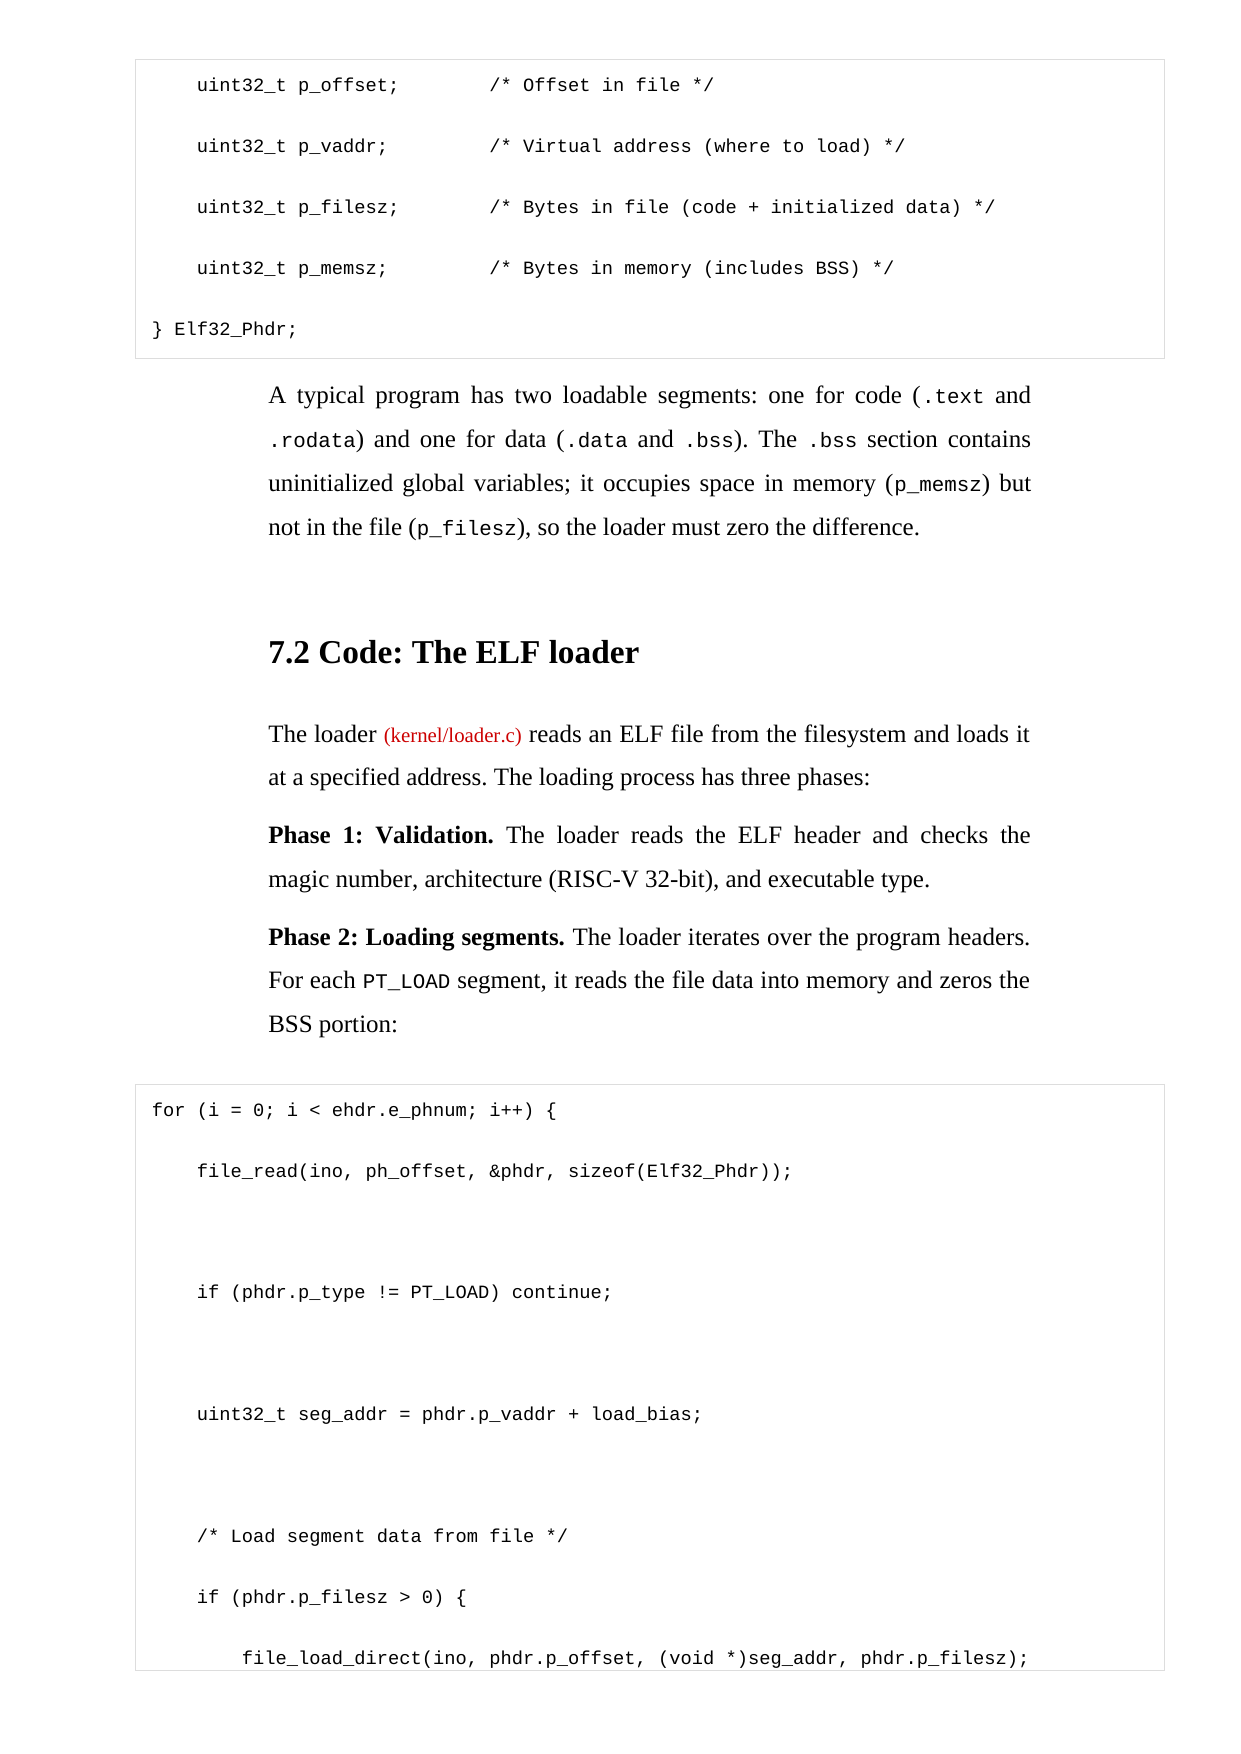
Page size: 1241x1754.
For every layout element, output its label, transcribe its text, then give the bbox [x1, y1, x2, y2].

text uint32_t seg_addr = phdr.p_vaddr + load_bias; [136, 1388, 1164, 1426]
text uint32_t p_filesz; /* Bytes in file (code + initialized data) */ [136, 181, 1164, 219]
text if (phdr.p_type != PT_LOAD) continue; [136, 1267, 1164, 1304]
text } Elf32_Phdr; [136, 303, 1164, 358]
text The loader (kernel/loader.c) reads an ELF file from the filesystem and loads it at a specified address. The loading process has three phases: [268, 719, 1031, 791]
text file_load_direct(ino, phdr.p_offset, (void *)seg_addr, phdr.p_filesz); [136, 1632, 1164, 1670]
text Phase 1: Validation. The loader reads the ELF header and checks the magic number, architecture (RISC-V 32-bit), and executable type. [268, 821, 1031, 892]
text uint32_t p_offset; /* Offset in file */ [136, 60, 1164, 97]
text for (i = 0; i < ehdr.e_phnum; i++) { [136, 1085, 1164, 1122]
text Phase 2: Loading segments. The loader iterates over the program headers. For each PT_LOAD segment, it reads the file data into memory and zeros the BSS portion: [268, 922, 1031, 1038]
text /* Load segment data from file */ [136, 1510, 1164, 1548]
text A typical program has two loadable segments: one for code (.text and .rodata) and one for data (.data and .bss). The .bss section contains uninitialized global variables; it occupies space in memory (p_memsz) but not in the file (p_filesz), so the loader must zero the difference. [268, 381, 1031, 542]
text if (phdr.p_filesz > 0) { [136, 1571, 1164, 1609]
subtitle 7.2 Code: The ELF loader [268, 632, 1031, 670]
text file_read(ino, ph_offset, &phdr, sizeof(Elf32_Phdr)); [136, 1145, 1164, 1183]
text uint32_t p_vaddr; /* Virtual address (where to load) */ [136, 120, 1164, 158]
text uint32_t p_memsz; /* Bytes in memory (includes BSS) */ [136, 242, 1164, 280]
